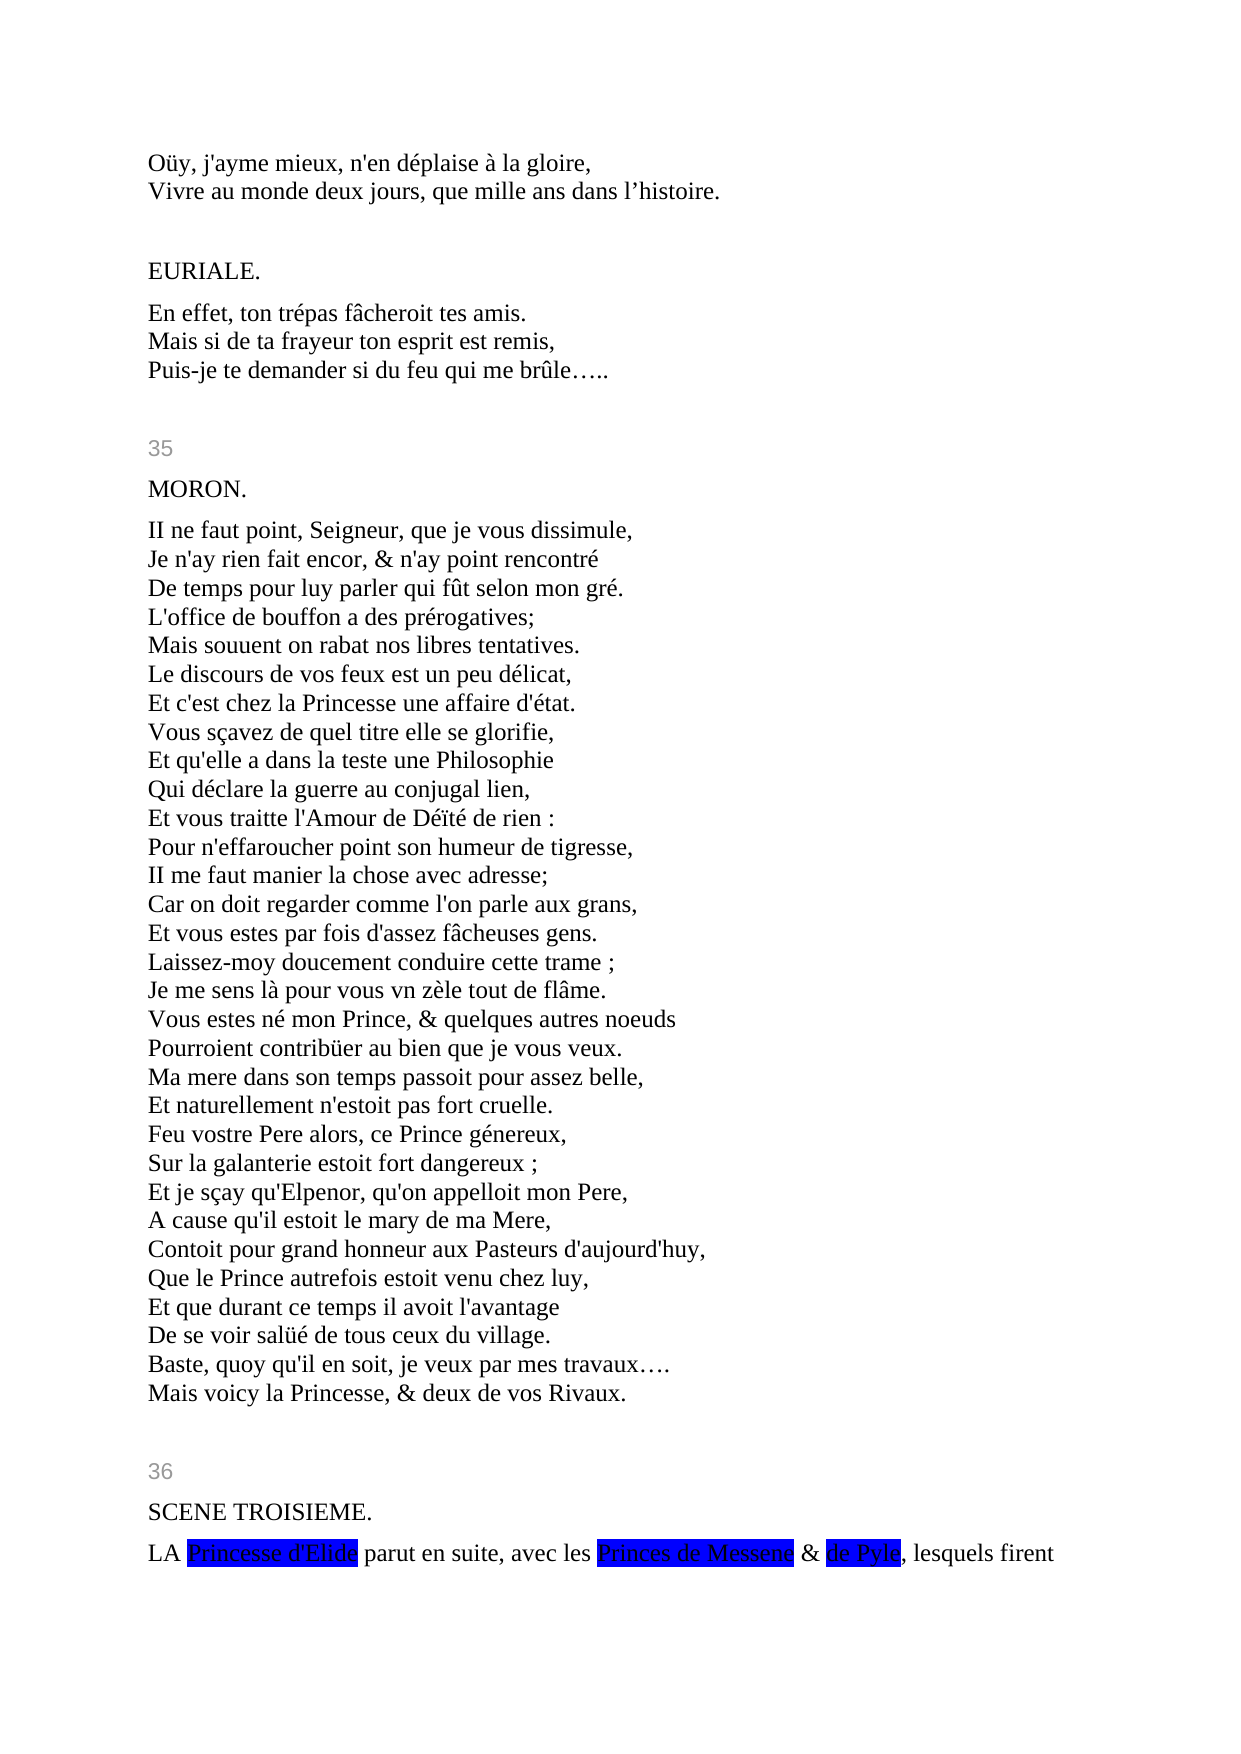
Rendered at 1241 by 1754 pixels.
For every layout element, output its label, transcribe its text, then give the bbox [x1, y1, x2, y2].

text LA Princesse d'Elide parut en suite, avec les Princes de Messene & de Pyle, lesquels firent [148, 1538, 1093, 1567]
text Mais souuent on rabat nos libres tentatives. [148, 631, 1093, 659]
text Pour n'effaroucher point son humeur de tigresse, [148, 832, 1093, 861]
text Et je sçay qu'Elpenor, qu'on appelloit mon Pere, [148, 1177, 1093, 1206]
text Vous estes né mon Prince, & quelques autres noeuds [148, 1004, 1093, 1033]
text Baste, quoy qu'il en soit, je veux par mes travaux…. [148, 1349, 1093, 1378]
text Je n'ay rien fait encor, & n'ay point rencontré [148, 544, 1093, 573]
text Ma mere dans son temps passoit pour assez belle, [148, 1062, 1093, 1091]
text Vous sçavez de quel titre elle se glorifie, [148, 717, 1093, 746]
text Et c'est chez la Princesse une affaire d'état. [148, 688, 1093, 717]
text Contoit pour grand honneur aux Pasteurs d'aujourd'huy, [148, 1234, 1093, 1263]
text 35 [173, 435, 1093, 461]
text 36 [173, 1458, 1093, 1484]
text Et vous traitte l'Amour de Déïté de rien : [148, 803, 1093, 832]
text L'office de bouffon a des prérogatives; [148, 602, 1093, 631]
text Mais voicy la Princesse, & deux de vos Rivaux. [148, 1378, 1093, 1407]
text De se voir salüé de tous ceux du village. [148, 1321, 1093, 1349]
text Mais si de ta frayeur ton esprit est remis, [148, 326, 1093, 355]
text II ne faut point, Seigneur, que je vous dissimule, [148, 516, 1093, 544]
text A cause qu'il estoit le mary de ma Mere, [148, 1206, 1093, 1234]
text Qui déclare la guerre au conjugal lien, [148, 774, 1093, 803]
text Vivre au monde deux jours, que mille ans dans l’histoire. [148, 176, 1093, 205]
text Et que durant ce temps il avoit l'avantage [148, 1292, 1093, 1321]
text Pourroient contribüer au bien que je vous veux. [148, 1033, 1093, 1062]
text Puis-je te demander si du feu qui me brûle….. [148, 355, 1093, 384]
text Sur la galanterie estoit fort dangereux ; [148, 1148, 1093, 1177]
text Car on doit regarder comme l'on parle aux grans, [148, 889, 1093, 918]
text EURIALE. [148, 256, 1093, 284]
text Et vous estes par fois d'assez fâcheuses gens. [148, 918, 1093, 947]
text Et naturellement n'estoit pas fort cruelle. [148, 1091, 1093, 1119]
text MORON. [148, 474, 1093, 502]
text Et qu'elle a dans la teste une Philosophie [148, 746, 1093, 774]
text Feu vostre Pere alors, ce Prince génereux, [148, 1119, 1093, 1148]
text SCENE TROISIEME. [148, 1497, 1093, 1525]
text Que le Prince autrefois estoit venu chez luy, [148, 1263, 1093, 1292]
text Le discours de vos feux est un peu délicat, [148, 659, 1093, 688]
text De temps pour luy parler qui fût selon mon gré. [148, 573, 1093, 602]
text Laissez-moy doucement conduire cette trame ; [148, 947, 1093, 976]
text Oüy, j'ayme mieux, n'en déplaise à la gloire, [148, 148, 1093, 176]
text II me faut manier la chose avec adresse; [148, 861, 1093, 889]
text En effet, ton trépas fâcheroit tes amis. [148, 298, 1093, 326]
text Je me sens là pour vous vn zèle tout de flâme. [148, 976, 1093, 1004]
